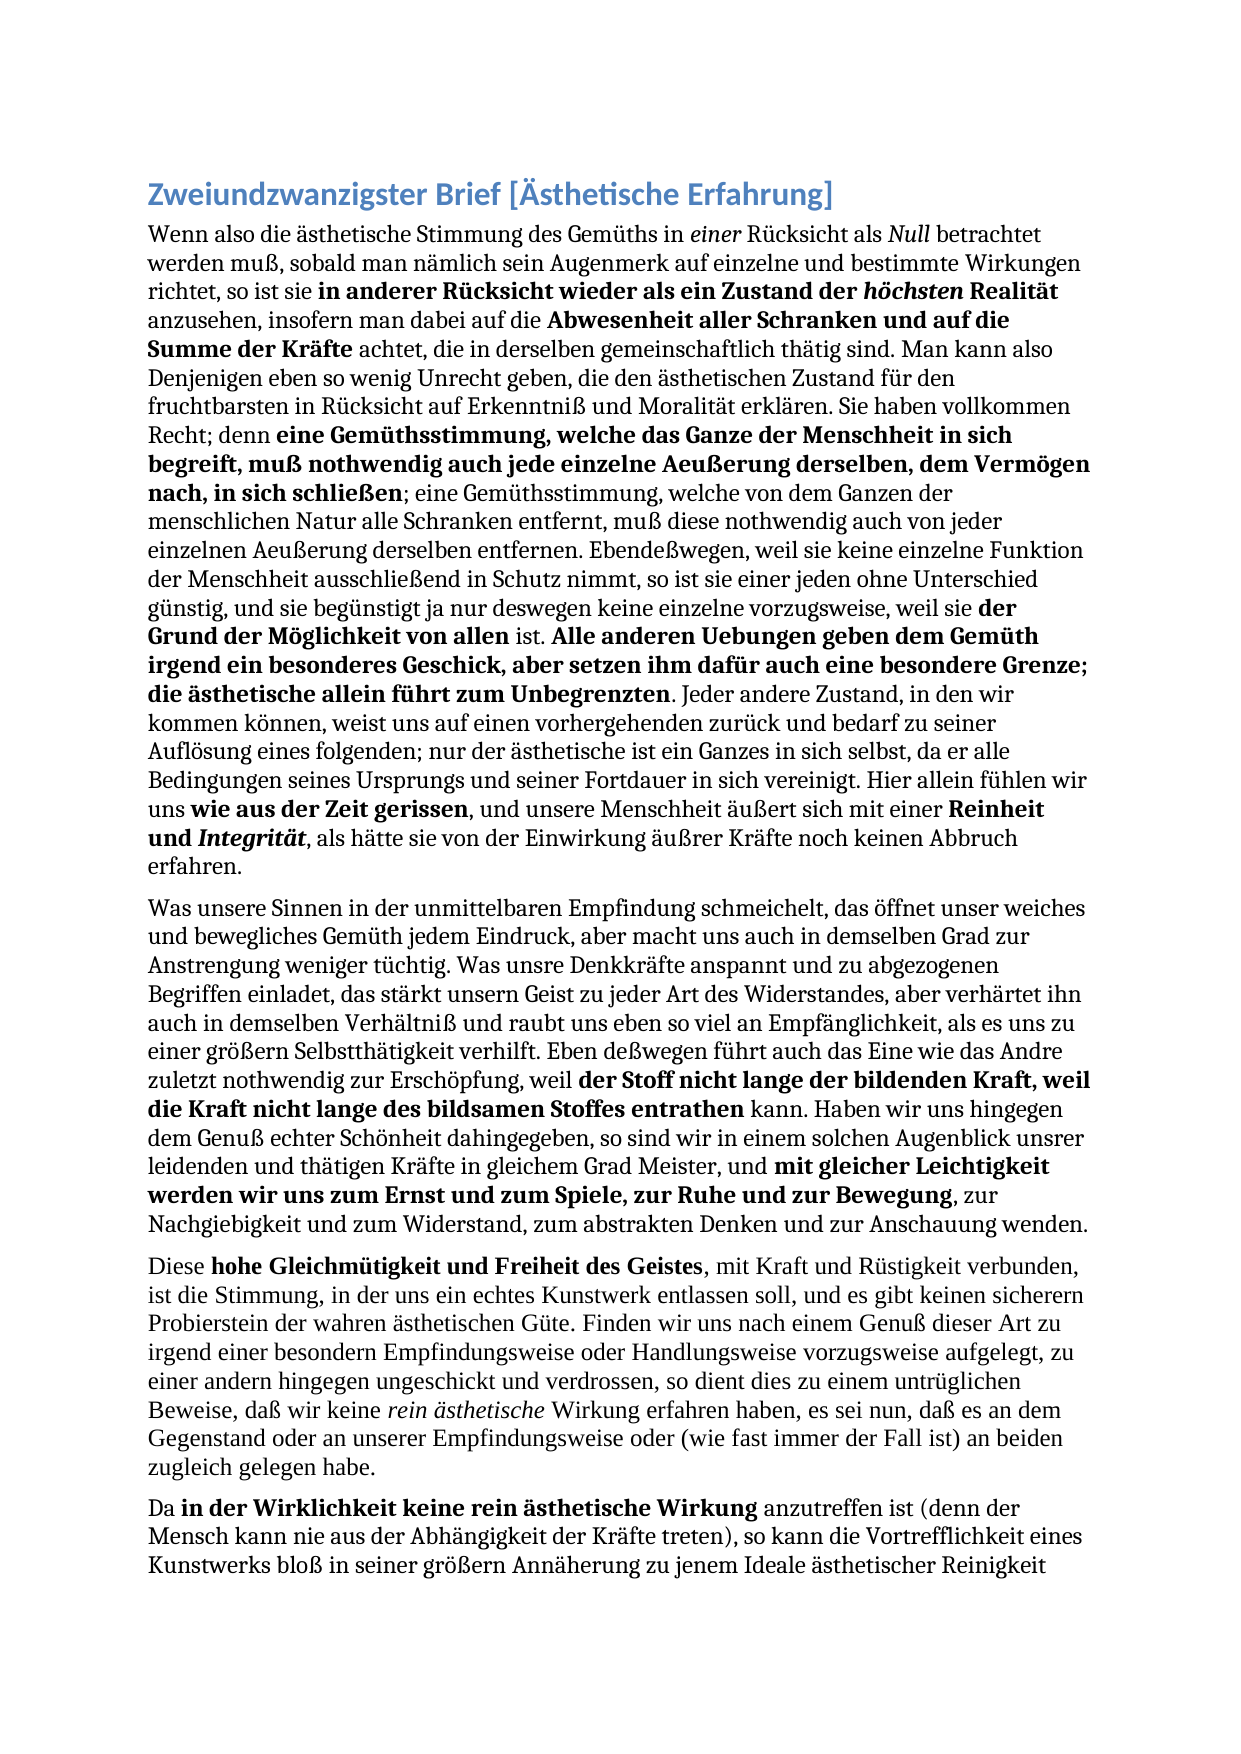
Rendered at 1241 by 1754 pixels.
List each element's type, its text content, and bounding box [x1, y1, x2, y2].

subtitle Zweiundzwanzigster Brief [Ästhetische Erfahrung] [148, 173, 1092, 213]
text Da in der Wirklichkeit keine rein ästhetische Wirkung anzutreffen ist (denn der Mensch kann nie aus der Abhängigkeit der Kräfte treten), so kann die Vortrefflichkeit eines Kunstwerks bloß in seiner größern Annäherung zu jenem Ideale ästhetischer Reinigkeit [148, 1493, 1092, 1580]
text Was unsere Sinnen in der unmittelbaren Empfindung schmeichelt, das öffnet unser weiches und bewegliches Gemüth jedem Eindruck, aber macht uns auch in demselben Grad zur Anstrengung weniger tüchtig. Was unsre Denkkräfte anspannt und zu abgezogenen Begriffen einladet, das stärkt unsern Geist zu jeder Art des Widerstandes, aber verhärtet ihn auch in demselben Verhältniß und raubt uns eben so viel an Empfänglichkeit, als es uns zu einer größern Selbstthätigkeit verhilft. Eben deßwegen führt auch das Eine wie das Andre zuletzt nothwendig zur Erschöpfung, weil der Stoff nicht lange der bildenden Kraft, weil die Kraft nicht lange des bildsamen Stoffes entrathen kann. Haben wir uns hingegen dem Genuß echter Schönheit dahingegeben, so sind wir in einem solchen Augenblick unsrer leidenden und thätigen Kräfte in gleichem Grad Meister, und mit gleicher Leichtigkeit werden wir uns zum Ernst und zum Spiele, zur Ruhe und zur Bewegung, zur Nachgiebigkeit und zum Widerstand, zum abstrakten Denken und zur Anschauung wenden. [148, 893, 1092, 1238]
text Diese hohe Gleichmütigkeit und Freiheit des Geistes, mit Kraft und Rüstigkeit verbunden, ist die Stimmung, in der uns ein echtes Kunstwerk entlassen soll, und es gibt keinen sicherern Probierstein der wahren ästhetischen Güte. Finden wir uns nach einem Genuß dieser Art zu irgend einer besondern Empfindungsweise oder Handlungsweise vorzugsweise aufgelegt, zu einer andern hingegen ungeschickt und verdrossen, so dient dies zu einem untrüglichen Beweise, daß wir keine rein ästhetische Wirkung erfahren haben, es sei nun, daß es an dem Gegenstand oder an unserer Empfindungsweise oder (wie fast immer der Fall ist) an beiden zugleich gelegen habe. [148, 1251, 1092, 1481]
text Wenn also die ästhetische Stimmung des Gemüths in einer Rücksicht als Null betrachtet werden muß, sobald man nämlich sein Augenmerk auf einzelne und bestimmte Wirkungen richtet, so ist sie in anderer Rücksicht wieder als ein Zustand der höchsten Realität anzusehen, insofern man dabei auf die Abwesenheit aller Schranken und auf die Summe der Kräfte achtet, die in derselben gemeinschaftlich thätig sind. Man kann also Denjenigen eben so wenig Unrecht geben, die den ästhetischen Zustand für den fruchtbarsten in Rücksicht auf Erkenntniß und Moralität erklären. Sie haben vollkommen Recht; denn eine Gemüthsstimmung, welche das Ganze der Menschheit in sich begreift, muß nothwendig auch jede einzelne Aeußerung derselben, dem Vermögen nach, in sich schließen; eine Gemüthsstimmung, welche von dem Ganzen der menschlichen Natur alle Schranken entfernt, muß diese nothwendig auch von jeder einzelnen Aeußerung derselben entfernen. Ebendeßwegen, weil sie keine einzelne Funktion der Menschheit ausschließend in Schutz nimmt, so ist sie einer jeden ohne Unterschied günstig, und sie begünstigt ja nur deswegen keine einzelne vorzugsweise, weil sie der Grund der Möglichkeit von allen ist. Alle anderen Uebungen geben dem Gemüth irgend ein besonderes Geschick, aber setzen ihm dafür auch eine besondere Grenze; die ästhetische allein führt zum Unbegrenzten. Jeder andere Zustand, in den wir kommen können, weist uns auf einen vorhergehenden zurück und bedarf zu seiner Auflösung eines folgenden; nur der ästhetische ist ein Ganzes in sich selbst, da er alle Bedingungen seines Ursprungs und seiner Fortdauer in sich vereinigt. Hier allein fühlen wir uns wie aus der Zeit gerissen, und unsere Menschheit äußert sich mit einer Reinheit und Integrität, als hätte sie von der Einwirkung äußrer Kräfte noch keinen Abbruch erfahren. [148, 220, 1092, 881]
